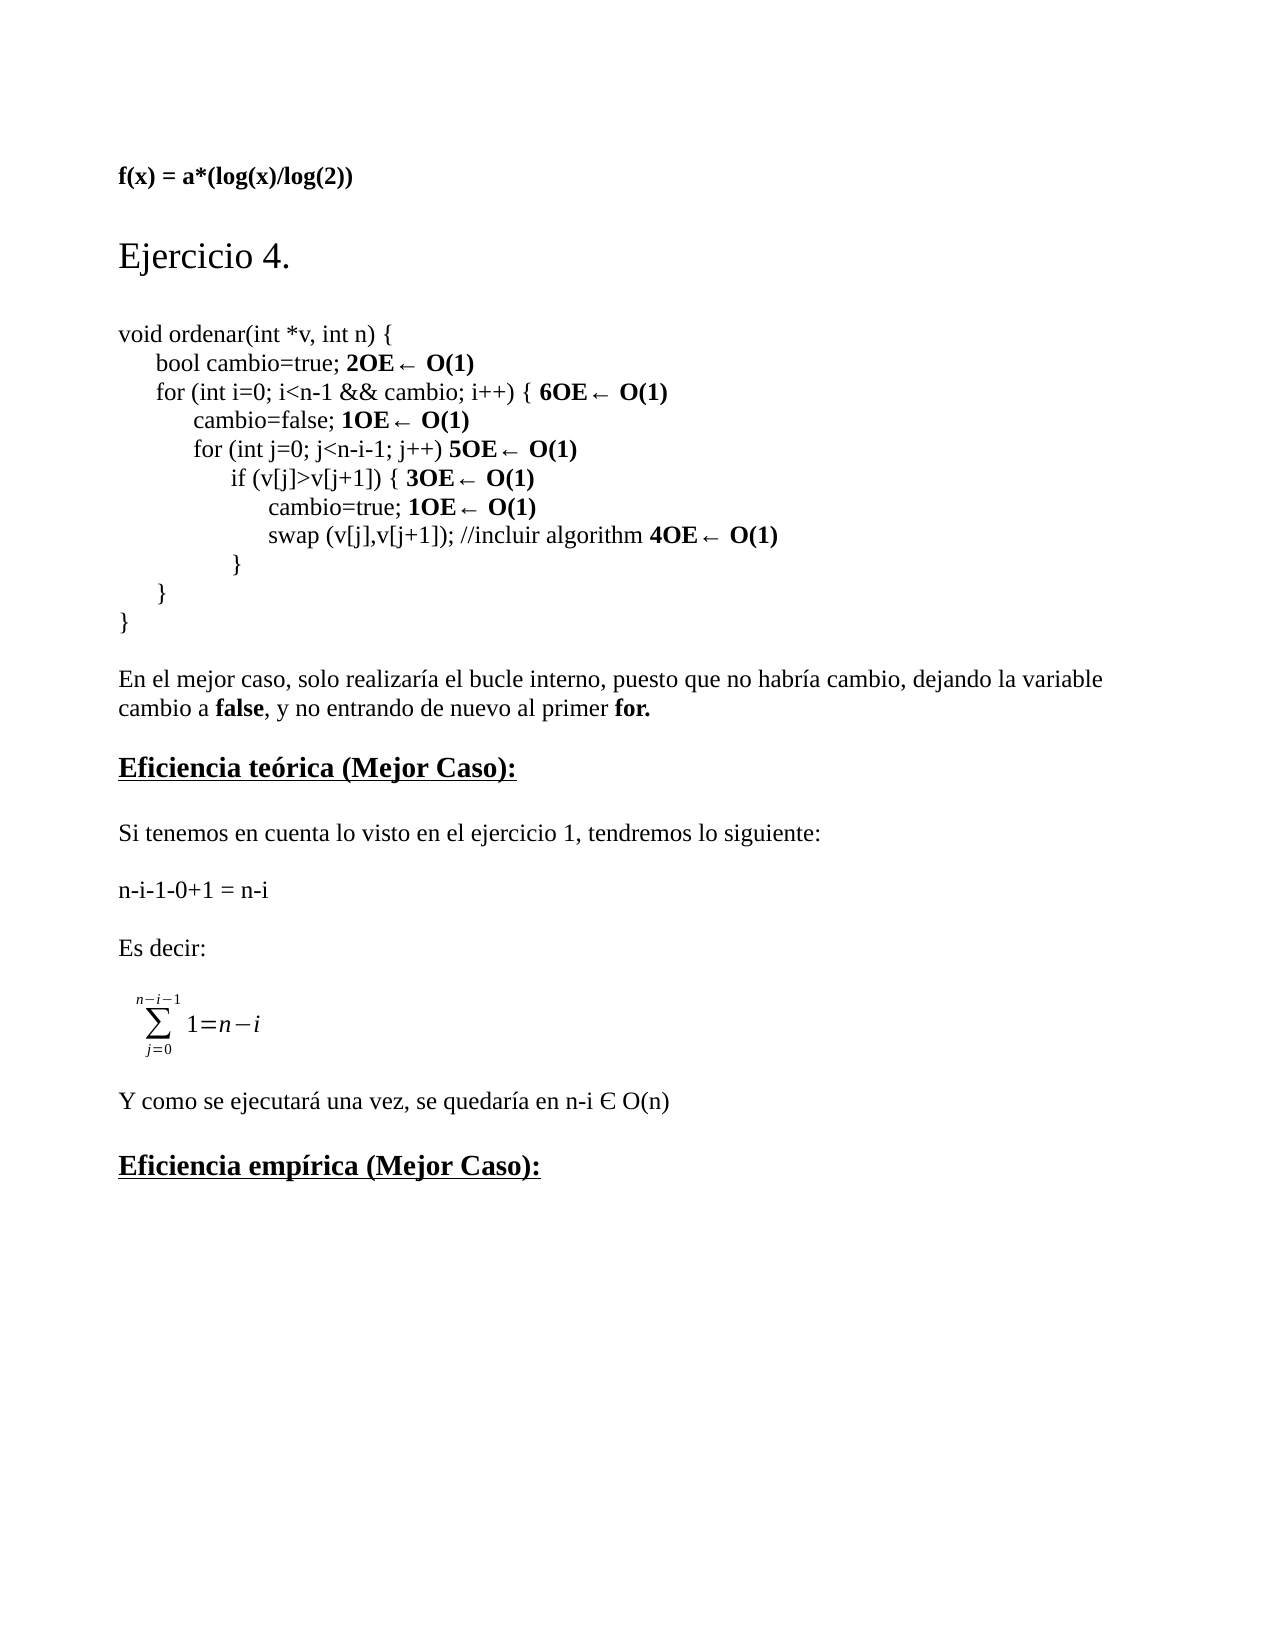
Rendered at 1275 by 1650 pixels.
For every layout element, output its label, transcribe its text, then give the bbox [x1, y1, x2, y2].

text f(x) = a*(log(x)/log(2)) [118, 161, 1157, 190]
text } [118, 549, 1157, 578]
text cambio=false; 1OE← O(1) [118, 406, 1157, 434]
text for (int i=0; i<n-1 && cambio; i++) { 6OE← O(1) [118, 377, 1157, 406]
text Y como se ejecutará una vez, se quedaría en n-i Є O(n) [118, 1086, 1157, 1115]
text Eficiencia teórica (Mejor Caso): [118, 751, 1157, 784]
text En el mejor caso, solo realizaría el bucle interno, puesto que no habría cambio, dejando la variable cambio a false, y no entrando de nuevo al primer for. [118, 664, 1157, 722]
text Es decir: [118, 933, 1157, 961]
text Ejercicio 4. [118, 233, 1157, 276]
text if (v[j]>v[j+1]) { 3OE← O(1) [118, 463, 1157, 492]
text swap (v[j],v[j+1]); //incluir algorithm 4OE← O(1) [118, 521, 1157, 549]
text void ordenar(int *v, int n) { [118, 319, 1157, 348]
text cambio=true; 1OE← O(1) [118, 492, 1157, 521]
text } [118, 607, 1157, 636]
text n-i-1-0+1 = n-i [118, 875, 1157, 904]
text bool cambio=true; 2OE← O(1) [118, 348, 1157, 377]
text Si tenemos en cuenta lo visto en el ejercicio 1, tendremos lo siguiente: [118, 818, 1157, 846]
text } [118, 578, 1157, 607]
text for (int j=0; j<n-i-1; j++) 5OE← O(1) [118, 434, 1157, 463]
text Eficiencia empírica (Mejor Caso): [118, 1148, 1157, 1182]
